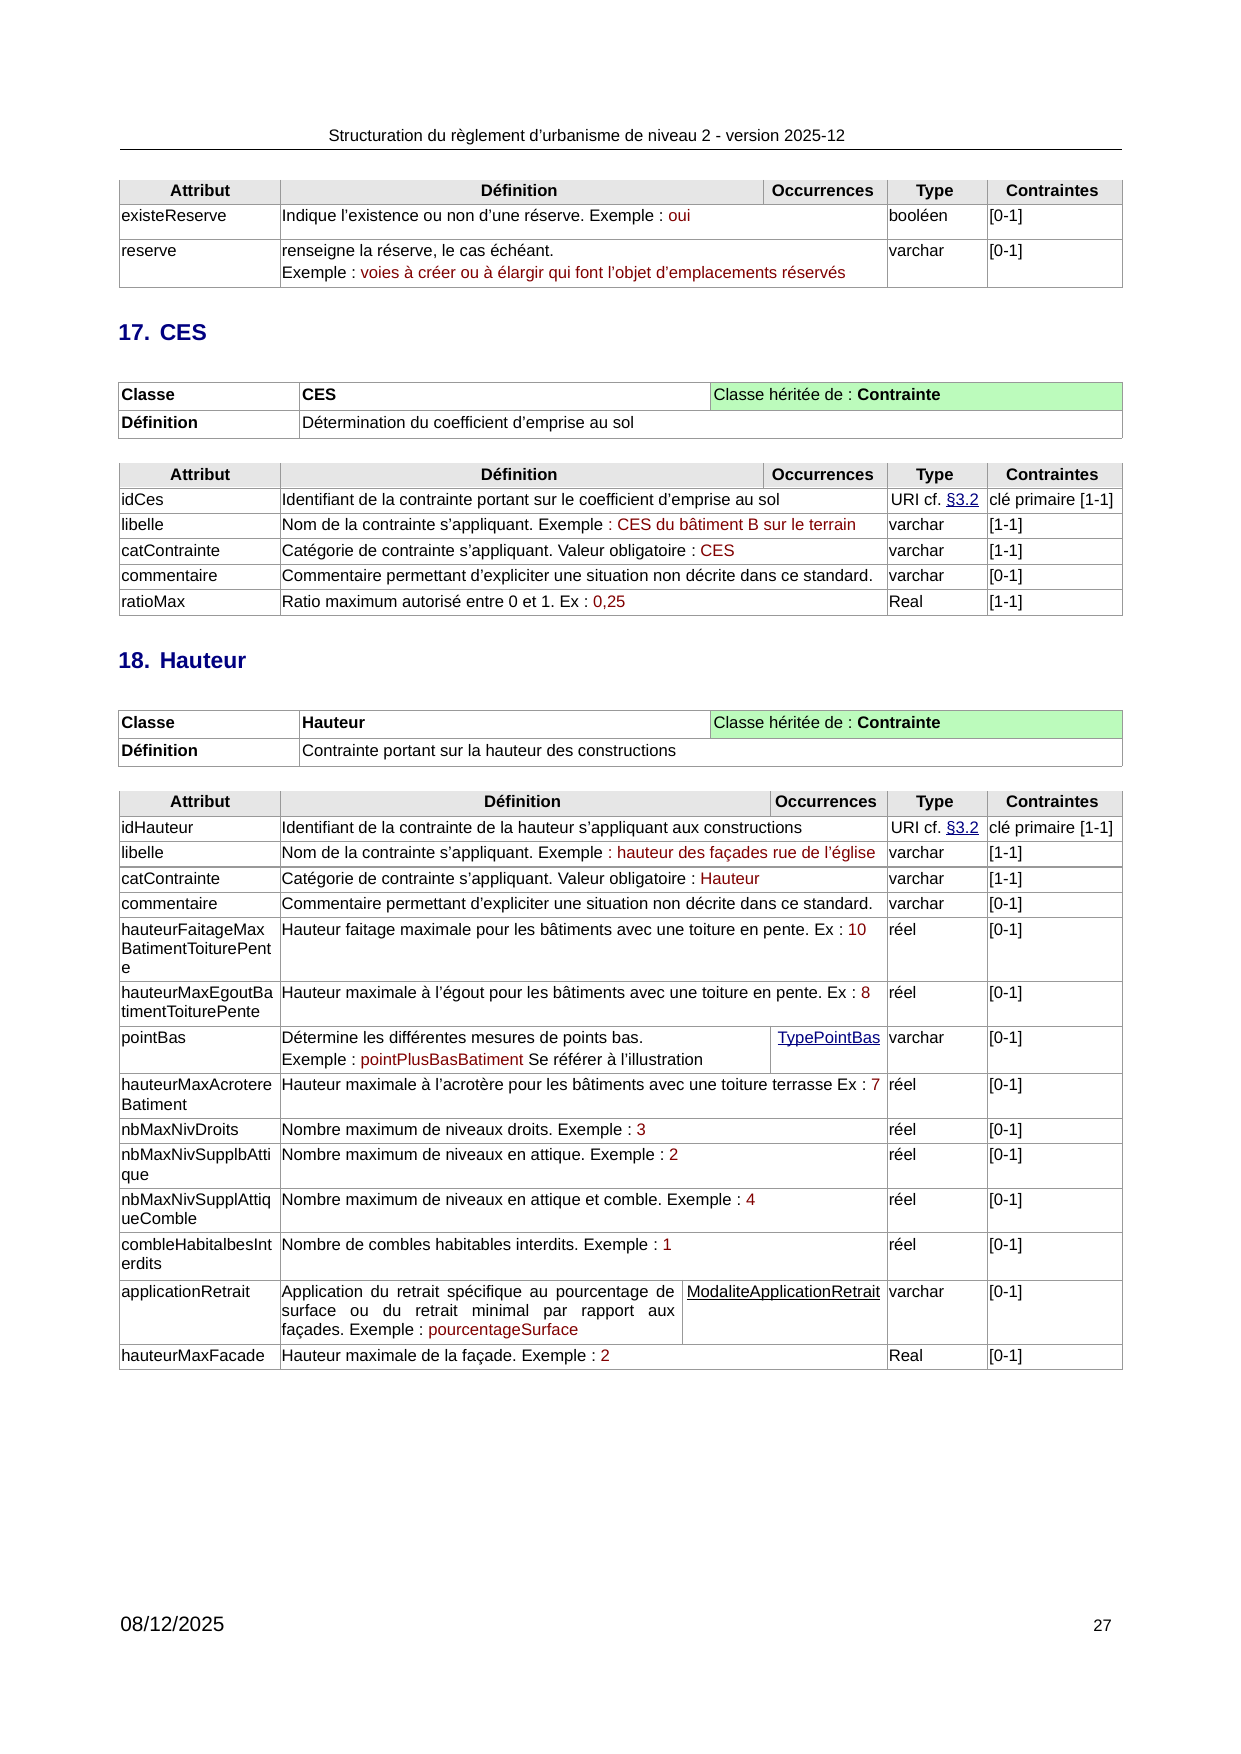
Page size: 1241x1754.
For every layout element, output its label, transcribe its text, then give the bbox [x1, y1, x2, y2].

table_cell varchar [888, 842, 987, 866]
table_cell [0-1] [988, 205, 1122, 239]
table_cell réel [888, 982, 987, 1026]
table_cell Hauteur maximale à l’acrotère pour les bâtiments avec une toiture terrasse Ex : 7 [281, 1074, 887, 1118]
table_cell Détermination du coefficient d’emprise au sol [300, 411, 1122, 438]
table_cell ratioMax [120, 590, 280, 614]
table_cell [0-1] [988, 240, 1122, 287]
table_cell réel [888, 1074, 987, 1118]
table_cell [1-1] [988, 868, 1122, 892]
table_header Hauteur [300, 711, 710, 738]
table_header Type [888, 791, 987, 816]
table_header Classe héritée de : Contrainte [711, 711, 1122, 738]
table_cell Commentaire permettant d’expliciter une situation non décrite dans ce standard. [281, 565, 887, 589]
table_cell [0-1] [988, 1345, 1122, 1369]
table_header Occurrences [764, 463, 887, 487]
table_cell [0-1] [988, 1119, 1122, 1143]
table_cell Hauteur maximale à l’égout pour les bâtiments avec une toiture en pente. Ex : 8 [281, 982, 887, 1026]
table_header Définition [281, 791, 770, 816]
table_cell Real [888, 590, 987, 614]
table_cell [0-1] [988, 565, 1122, 589]
table_cell Nombre de combles habitables interdits. Exemple : 1 [281, 1233, 887, 1280]
table_cell TypePointBas [771, 1027, 887, 1073]
table_cell Hauteur maximale de la façade. Exemple : 2 [281, 1345, 887, 1369]
subtitle Hauteur [118, 647, 1122, 673]
table_cell varchar [888, 868, 987, 892]
table_cell Nom de la contrainte s’appliquant. Exemple : hauteur des façades rue de l’église [281, 842, 887, 866]
table_cell catContrainte [120, 539, 280, 564]
table_cell clé primaire [1-1] [988, 489, 1122, 513]
table_cell [0-1] [988, 1074, 1122, 1118]
table_cell réel [888, 1119, 987, 1143]
table_cell varchar [888, 1027, 987, 1073]
table_cell varchar [888, 893, 987, 917]
table_cell Catégorie de contrainte s’appliquant. Valeur obligatoire : Hauteur [281, 868, 887, 892]
table_cell Nombre maximum de niveaux en attique et comble. Exemple : 4 [281, 1189, 887, 1232]
table_header Classe [119, 383, 299, 410]
table_cell [0-1] [988, 1027, 1122, 1073]
table_header Occurrences [771, 791, 887, 816]
table_cell Identifiant de la contrainte de la hauteur s’appliquant aux constructions [281, 817, 887, 841]
table_cell [1-1] [988, 590, 1122, 614]
table_cell Real [888, 1345, 987, 1369]
table_header Définition [281, 463, 763, 487]
table_header Attribut [120, 463, 280, 487]
table_cell varchar [888, 1281, 987, 1343]
table_cell booléen [888, 205, 987, 239]
table_cell ‍commentaire [120, 565, 280, 589]
table_header Contraintes [988, 463, 1122, 487]
table_cell [0-1] [988, 1281, 1122, 1343]
table_cell catContrainte [120, 868, 280, 892]
table_header Type [888, 463, 987, 487]
table_cell URI cf. §3.2 [888, 817, 987, 841]
table_cell reserve [120, 240, 280, 287]
table_cell existeReserve [120, 205, 280, 239]
table_cell combleHabitalbesInterdits [120, 1233, 280, 1280]
table_cell [0-1] [988, 1189, 1122, 1232]
table_header Contraintes [988, 791, 1122, 816]
table_cell [1-1] [988, 539, 1122, 564]
table_cell libelle [120, 842, 280, 866]
table_cell varchar [888, 539, 987, 564]
table_cell varchar [888, 240, 987, 287]
table_cell clé primaire [1-1] [988, 817, 1122, 841]
table_cell Contrainte portant sur la hauteur des constructions [300, 739, 1122, 766]
table_header Contraintes [988, 180, 1122, 204]
table_cell applicationRetrait [120, 1281, 280, 1343]
table_header Occurrences [764, 180, 887, 204]
table_cell réel [888, 1144, 987, 1188]
table_cell idCes [120, 489, 280, 513]
table_header CES [300, 383, 710, 410]
table_cell hauteurFaitageMaxBatimentToiturePente [120, 918, 280, 981]
table_cell Définition [119, 739, 299, 766]
subtitle CES [118, 319, 1122, 345]
table_cell varchar [888, 514, 987, 538]
table_header Attribut [120, 791, 280, 816]
table_cell [0-1] [988, 893, 1122, 917]
table_cell Indique l’existence ou non d’une réserve. Exemple : oui [281, 205, 887, 239]
table_cell [0-1] [988, 982, 1122, 1026]
table_cell idHauteur [120, 817, 280, 841]
table_cell hauteurMaxFacade [120, 1345, 280, 1369]
table_cell Hauteur faitage maximale pour les bâtiments avec une toiture en pente. Ex : 10 [281, 918, 887, 981]
table_cell varchar [888, 565, 987, 589]
table_header Attribut [120, 180, 280, 204]
table_cell Commentaire permettant d’expliciter une situation non décrite dans ce standard. [281, 893, 887, 917]
table_cell Identifiant de la contrainte portant sur le coefficient d’emprise au sol [281, 489, 887, 513]
table_header Type [888, 180, 987, 204]
table_cell Nom de la contrainte s’appliquant. Exemple : CES du bâtiment B sur le terrain [281, 514, 887, 538]
table_cell Nombre maximum de niveaux droits. Exemple : 3 [281, 1119, 887, 1143]
table_cell réel [888, 918, 987, 981]
table_cell Application du retrait spécifique au pourcentage de surface ou du retrait minimal par rapport aux façades. Exemple : pourcentageSurface [281, 1281, 682, 1343]
table_cell renseigne la réserve, le cas échéant. Exemple : voies à créer ou à élargir qui font l’objet d’emplacements réservés [281, 240, 887, 287]
table_cell URI cf. §3.2 [888, 489, 987, 513]
table_cell nbMaxNivSupplAttiqueComble [120, 1189, 280, 1232]
table_cell [0-1] [988, 918, 1122, 981]
table_cell nbMaxNivDroits [120, 1119, 280, 1143]
table_cell ModaliteApplicationRetrait [683, 1281, 887, 1343]
table_cell hauteurMaxAcrotereBatiment [120, 1074, 280, 1118]
table_cell Nombre maximum de niveaux en attique. Exemple : 2 [281, 1144, 887, 1188]
table_cell Ratio maximum autorisé entre 0 et 1. Ex : 0,25 [281, 590, 887, 614]
table_cell [1-1] [988, 842, 1122, 866]
table_cell Définition [119, 411, 299, 438]
table_cell [1-1] [988, 514, 1122, 538]
table_header Définition [281, 180, 763, 204]
table_cell réel [888, 1233, 987, 1280]
table_cell [0-1] [988, 1233, 1122, 1280]
table_cell Détermine les différentes mesures de points bas. Exemple : pointPlusBasBatiment Se référer à l’illustration [281, 1027, 770, 1073]
table_cell pointBas [120, 1027, 280, 1073]
table_cell nbMaxNivSupplbAttique [120, 1144, 280, 1188]
table_cell Catégorie de contrainte s’appliquant. Valeur obligatoire : CES [281, 539, 887, 564]
table_cell libelle [120, 514, 280, 538]
table_cell ‍commentaire [120, 893, 280, 917]
table_header Classe [119, 711, 299, 738]
table_header Classe héritée de : Contrainte [711, 383, 1122, 410]
table_cell hauteurMaxEgoutBatimentToiturePente [120, 982, 280, 1026]
table_cell réel [888, 1189, 987, 1232]
table_cell [0-1] [988, 1144, 1122, 1188]
